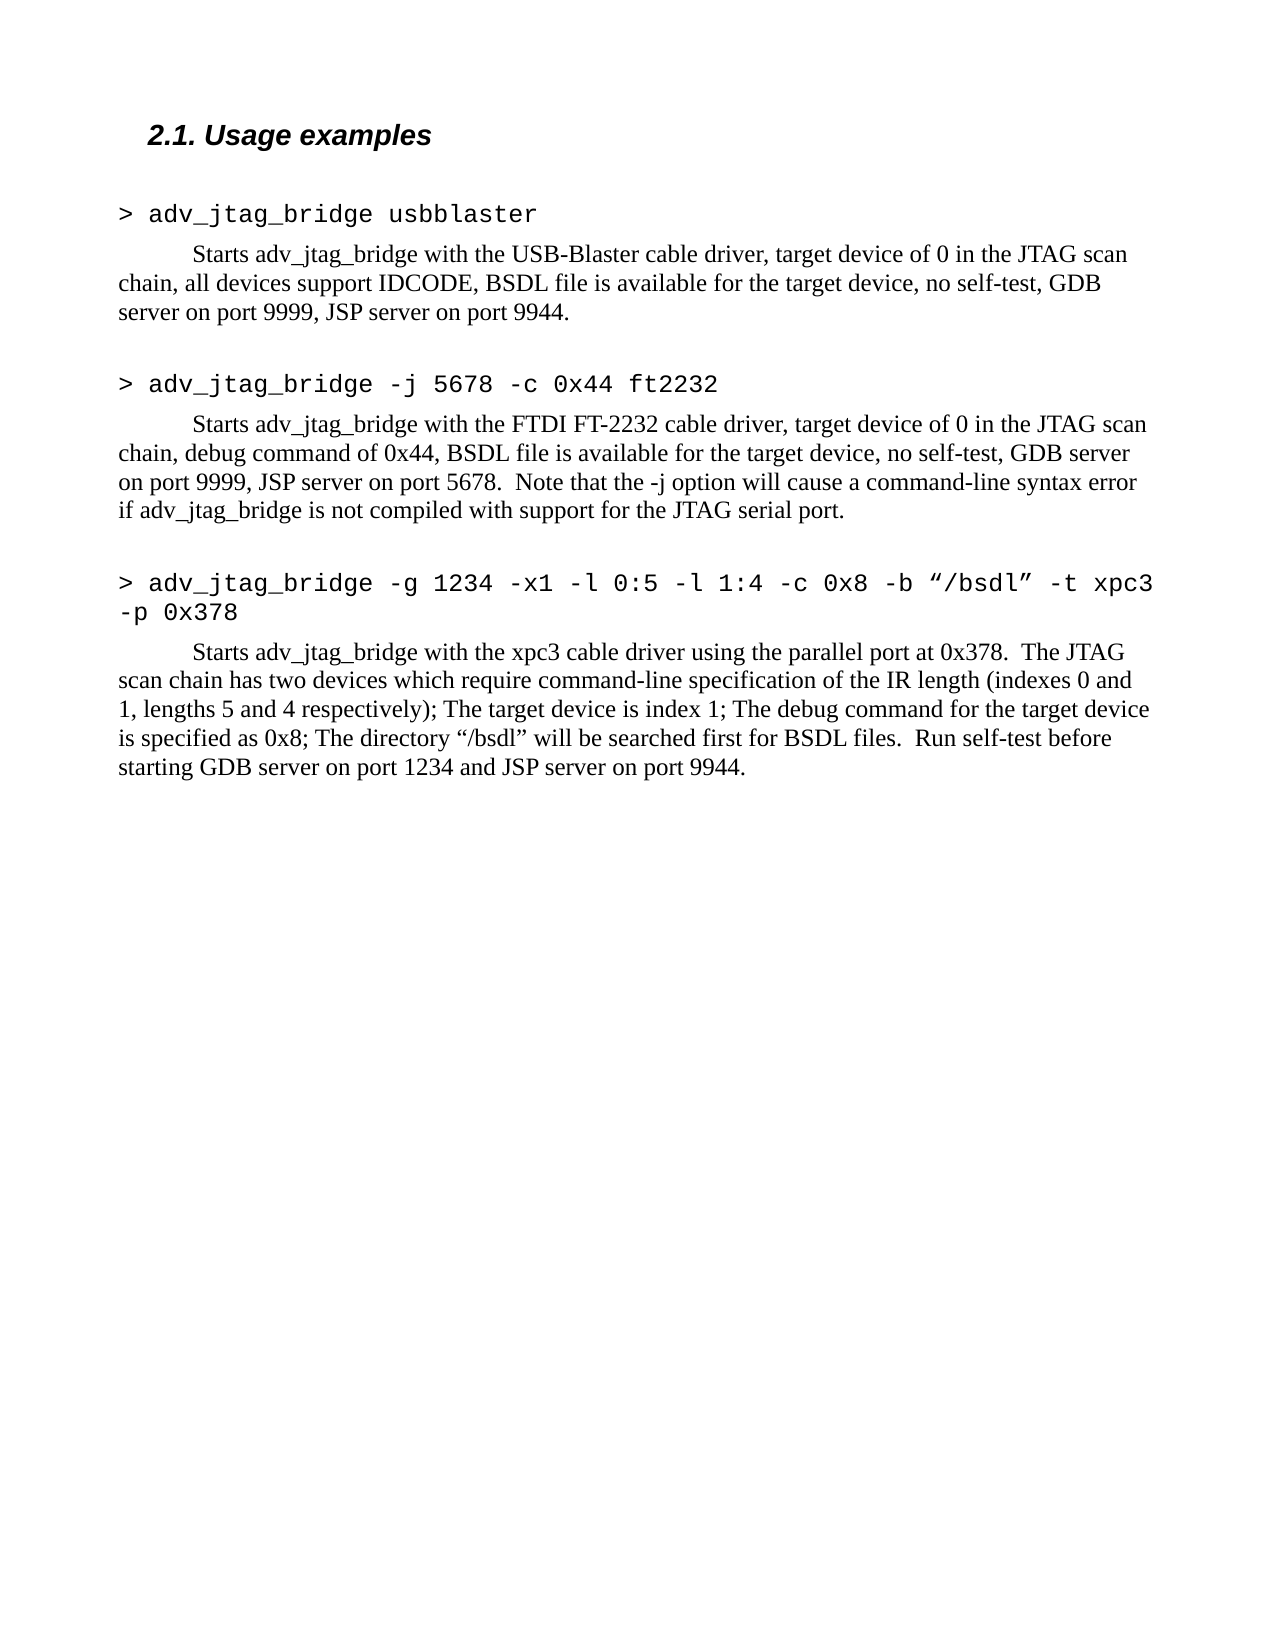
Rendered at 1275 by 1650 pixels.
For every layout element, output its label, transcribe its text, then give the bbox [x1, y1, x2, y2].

text Starts adv_jtag_bridge with the FTDI FT-2232 cable driver, target device of 0 in the JTAG scan chain, debug command of 0x44, BSDL file is available for the target device, no self-test, GDB server on port 9999, JSP server on port 5678. Note that the -j option will cause a command-line syntax error if adv_jtag_bridge is not compiled with support for the JTAG serial port. [118, 409, 1157, 524]
text Starts adv_jtag_bridge with the xpc3 cable driver using the parallel port at 0x378. The JTAG scan chain has two devices which require command-line specification of the IR length (indexes 0 and 1, lengths 5 and 4 respectively); The target device is index 1; The debug command for the target device is specified as 0x8; The directory “/bsdl” will be searched first for BSDL files. Run self-test before starting GDB server on port 1234 and JSP server on port 9944. [118, 637, 1157, 780]
subtitle Usage examples [148, 118, 1157, 152]
text > adv_jtag_bridge usbblaster [118, 202, 1157, 230]
text Starts adv_jtag_bridge with the USB-Blaster cable driver, target device of 0 in the JTAG scan chain, all devices support IDCODE, BSDL file is available for the target device, no self-test, GDB server on port 9999, JSP server on port 9944. [118, 239, 1157, 325]
text > adv_jtag_bridge -g 1234 -x1 -l 0:5 -l 1:4 -c 0x8 -b “/bsdl” -t xpc3 -p 0x378 [118, 571, 1157, 628]
text > adv_jtag_bridge -j 5678 -c 0x44 ft2232 [118, 372, 1157, 400]
